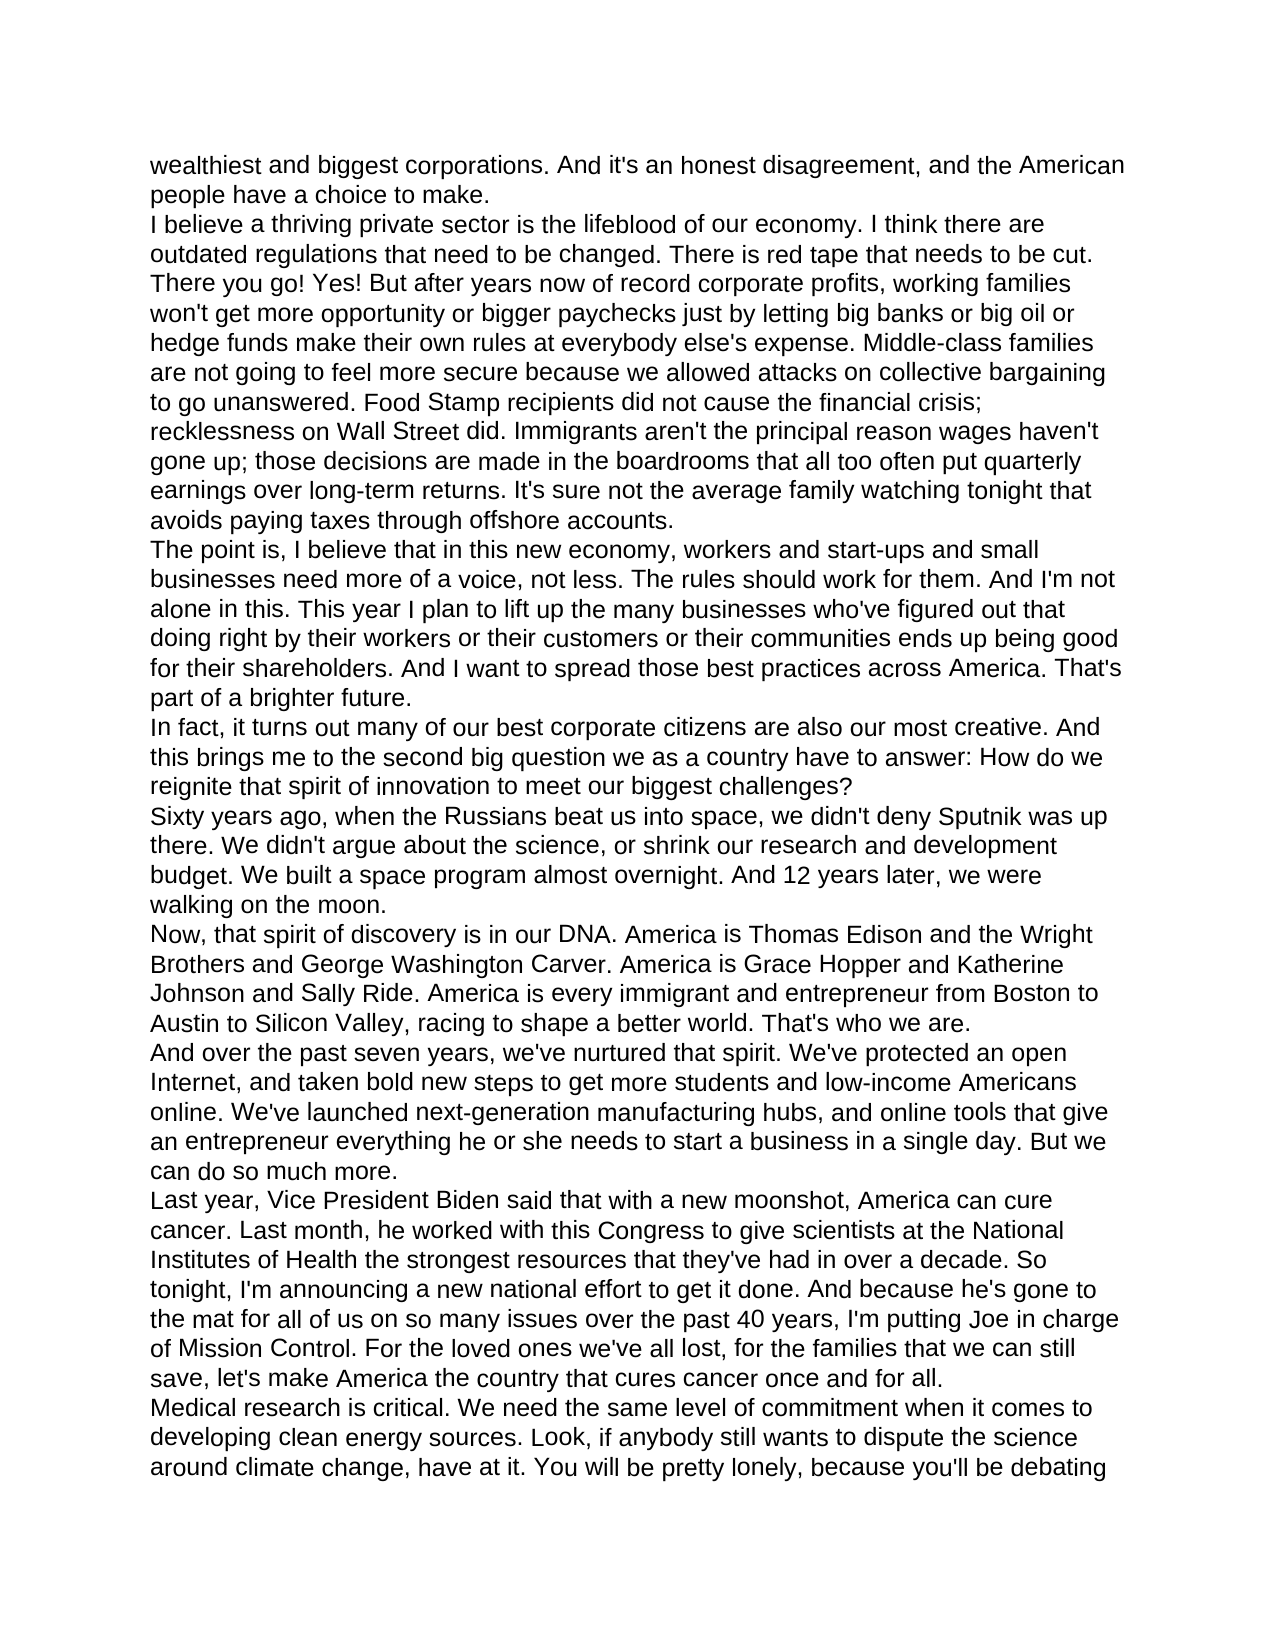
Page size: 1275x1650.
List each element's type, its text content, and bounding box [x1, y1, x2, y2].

text Medical research is critical. We need the same level of commitment when it comes to developing clean energy sources. Look, if anybody still wants to dispute the science around climate change, have at it. You will be pretty lonely, because you'll be debating [150, 1392, 1125, 1481]
text I believe a thriving private sector is the lifeblood of our economy. I think there are outdated regulations that need to be changed. There is red tape that needs to be cut. There you go! Yes! But after years now of record corporate profits, working families won't get more opportunity or bigger paychecks just by letting big banks or big oil or hedge funds make their own rules at everybody else's expense. Middle-class families are not going to feel more secure because we allowed attacks on collective bargaining to go unanswered. Food Stamp recipients did not cause the financial crisis; recklessness on Wall Street did. Immigrants aren't the principal reason wages haven't gone up; those decisions are made in the boardrooms that all too often put quarterly earnings over long-term returns. It's sure not the average family watching tonight that avoids paying taxes through offshore accounts. [150, 209, 1125, 534]
text The point is, I believe that in this new economy, workers and start-ups and small businesses need more of a voice, not less. The rules should work for them. And I'm not alone in this. This year I plan to lift up the many businesses who've figured out that doing right by their workers or their customers or their communities ends up being good for their shareholders. And I want to spread those best practices across America. That's part of a brighter future. [150, 534, 1125, 712]
text Now, that spirit of discovery is in our DNA. America is Thomas Edison and the Wright Brothers and George Washington Carver. America is Grace Hopper and Katherine Johnson and Sally Ride. America is every immigrant and entrepreneur from Boston to Austin to Silicon Valley, racing to shape a better world. That's who we are. [150, 919, 1125, 1037]
text wealthiest and biggest corporations. And it's an honest disagreement, and the American people have a choice to make. [150, 150, 1125, 209]
text And over the past seven years, we've nurtured that spirit. We've protected an open Internet, and taken bold new steps to get more students and low-income Americans online. We've launched next-generation manufacturing hubs, and online tools that give an entrepreneur everything he or she needs to start a business in a single day. But we can do so much more. [150, 1037, 1125, 1185]
text Sixty years ago, when the Russians beat us into space, we didn't deny Sputnik was up there. We didn't argue about the science, or shrink our research and development budget. We built a space program almost overnight. And 12 years later, we were walking on the moon. [150, 801, 1125, 919]
text In fact, it turns out many of our best corporate citizens are also our most creative. And this brings me to the second big question we as a country have to answer: How do we reignite that spirit of innovation to meet our biggest challenges? [150, 712, 1125, 801]
text Last year, Vice President Biden said that with a new moonshot, America can cure cancer. Last month, he worked with this Congress to give scientists at the National Institutes of Health the strongest resources that they've had in over a decade. So tonight, I'm announcing a new national effort to get it done. And because he's gone to the mat for all of us on so many issues over the past 40 years, I'm putting Joe in charge of Mission Control. For the loved ones we've all lost, for the families that we can still save, let's make America the country that cures cancer once and for all. [150, 1185, 1125, 1392]
